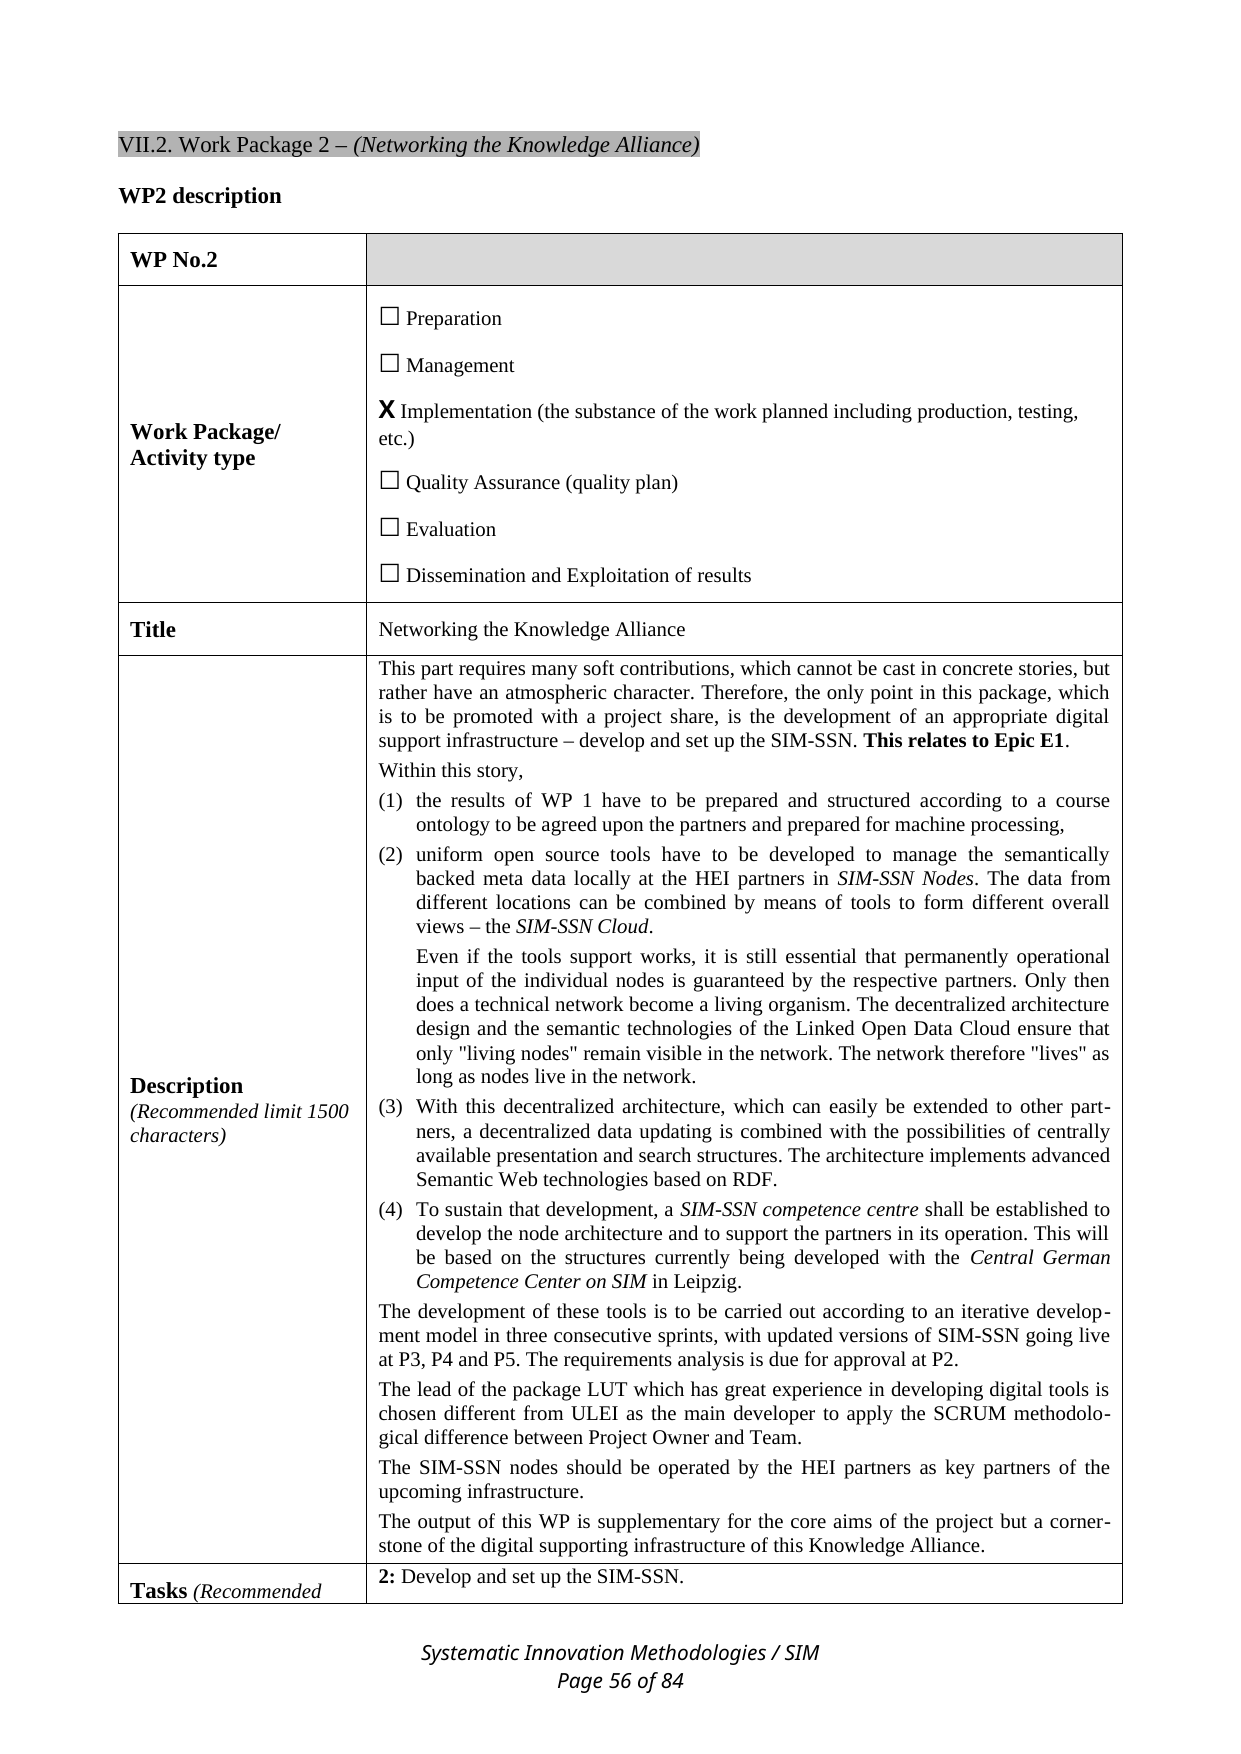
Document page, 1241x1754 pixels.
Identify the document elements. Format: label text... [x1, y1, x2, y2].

table_cell Description (Recommended limit 1500 characters) [119, 656, 366, 1563]
text WP2 description [118, 182, 1122, 209]
table_cell Work Package/ Activity type [119, 286, 366, 602]
text VII.2. Work Package 2 – (Networking the Knowledge Alliance) [700, 131, 1122, 157]
table_cell Title [119, 603, 366, 655]
table_cell 2: Develop and set up the SIM-SSN. [367, 1564, 1122, 1603]
table_header [367, 234, 1122, 285]
table_cell This part requires many soft contributions, which cannot be cast in concrete stories, but rather have an atmospheric character. Therefore, the only point in this package, which is to be promoted with a project share, is the development of an appropriate digital support infrastructure – develop and set up the SIM-SSN. This relates to Epic E1. Within this story, the results of WP 1 have to be prepared and structured according to a course ontology to be agreed upon the partners and prepared for machine processing, uniform open source tools have to be developed to manage the semantically backed meta data locally at the HEI partners in SIM-SSN Nodes. The data from different locations can be combined by means of tools to form different overall views – the SIM-SSN Cloud. Even if the tools support works, it is still essential that permanently operational input of the individual nodes is guaranteed by the respective partners. Only then does a technical network become a living organism. The decentralized architecture design and the semantic technologies of the Linked Open Data Cloud ensure that only "living nodes" remain visible in the network. The network therefore "lives" as long as nodes live in the network. With this decentralized architecture, which can easily be extended to other part­ners, a decentralized data updating is combined with the possibilities of centrally available presentation and search structures. The architecture implements advanced Semantic Web technologies based on RDF. To sustain that development, a SIM-SSN competence centre shall be established to develop the node architecture and to support the partners in its operation. This will be based on the structures currently being developed with the Central German Competence Center on SIM in Leipzig. The development of these tools is to be carried out according to an iterative develop­ment model in three consecutive sprints, with updated versions of SIM-SSN going live at P3, P4 and P5. The requirements analysis is due for approval at P2. The lead of the package LUT which has great experience in developing digital tools is chosen different from ULEI as the main developer to apply the SCRUM methodolo­gical difference between Project Owner and Team. The SIM-SSN nodes should be operated by the HEI partners as key partners of the upcoming infrastructure. The output of this WP is supplementary for the core aims of the project but a corner­stone of the digital supporting infrastructure of this Knowledge Alliance. [367, 656, 1122, 1563]
table_cell Tasks (Recommended [119, 1564, 366, 1603]
table_cell ☐ Preparation ☐ Management X Implementation (the substance of the work planned including production, testing, etc.) ☐ Quality Assurance (quality plan) ☐ Evaluation ☐ Dissemination and Exploitation of results [367, 286, 1122, 602]
table_header WP No.2 [119, 234, 366, 285]
table_cell Networking the Knowledge Alliance [367, 603, 1122, 655]
